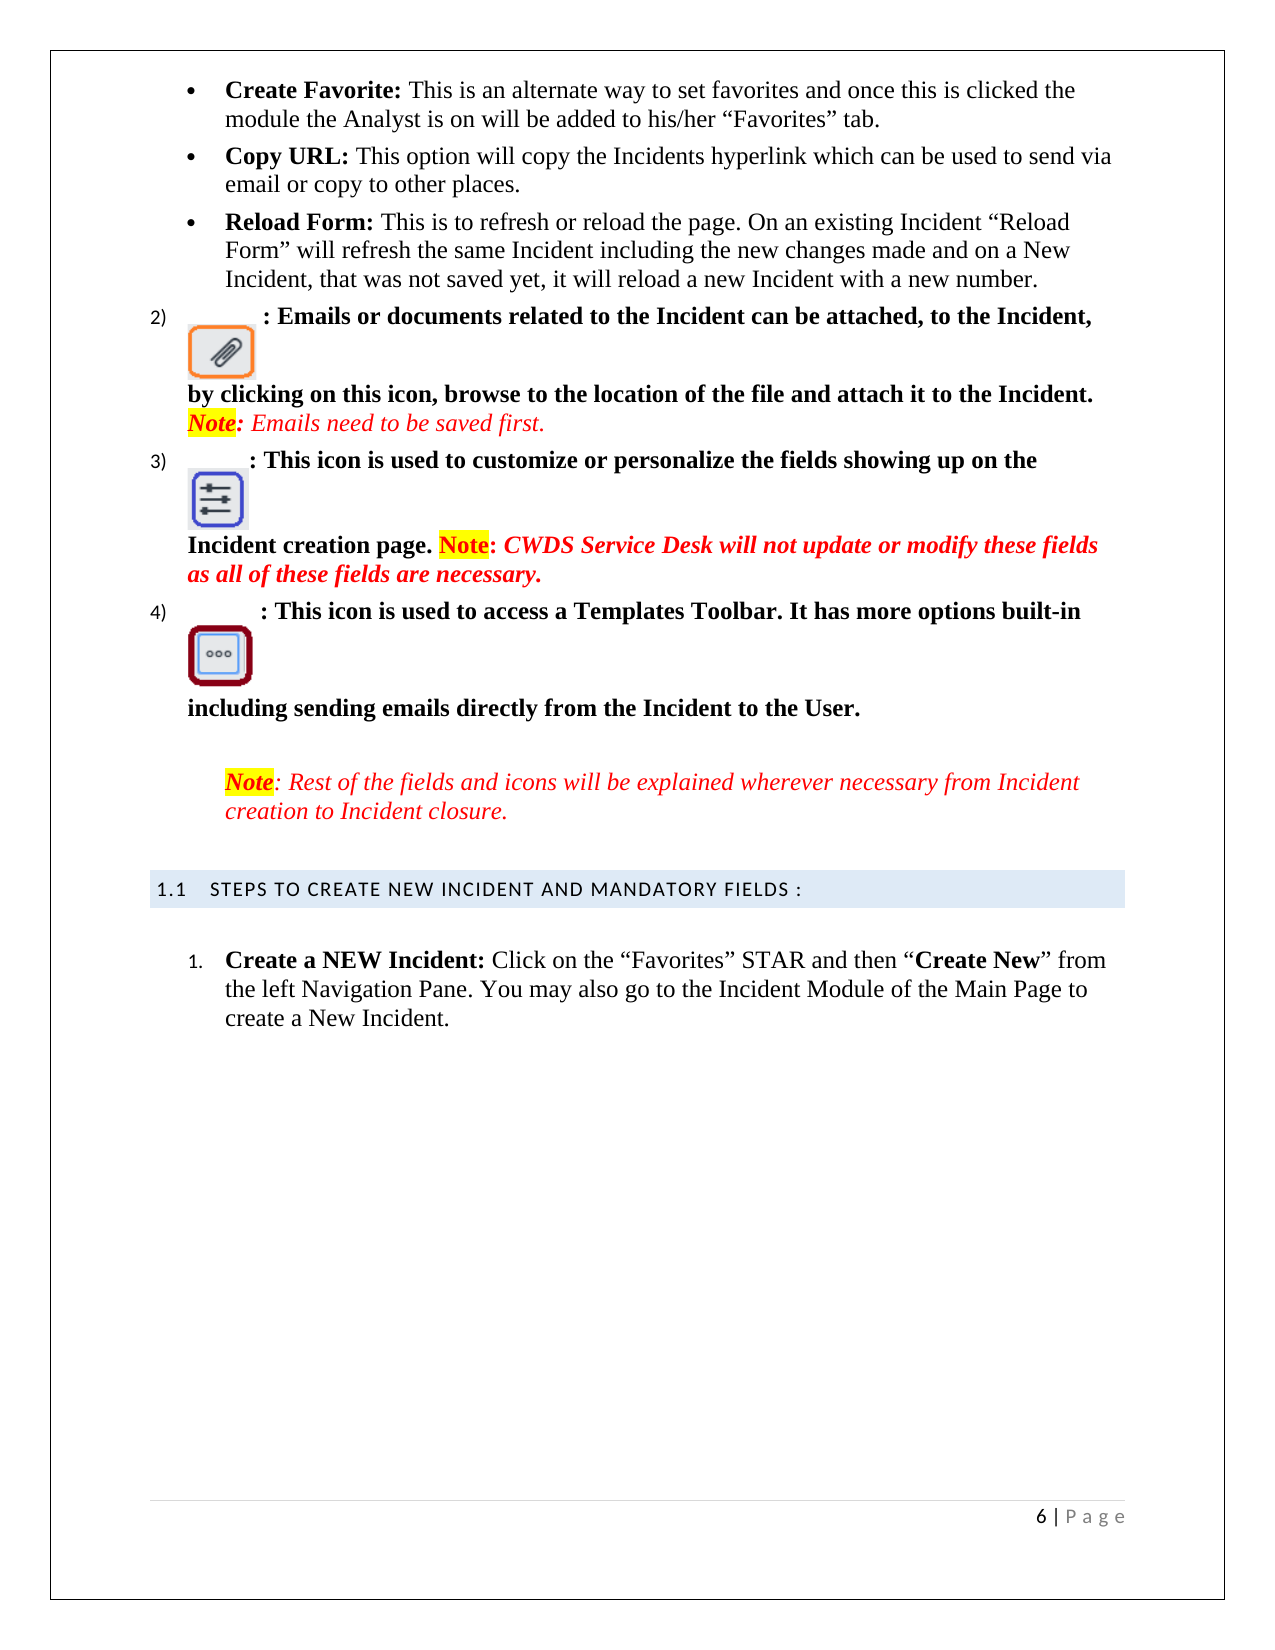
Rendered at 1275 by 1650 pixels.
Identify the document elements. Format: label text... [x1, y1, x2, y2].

list Create Favorite: This is an alternate way to set favorites and once this is clicked the module the Analyst is on will be added to his/her “Favorites” tab. [187, 75, 1125, 132]
list Copy URL: This option will copy the Incidents hyperlink which can be used to send via email or copy to other places. [187, 141, 1125, 198]
subtitle STEPS TO CREATE NEW INCIDENT AND MANDATORY FIELDS : [156, 877, 1119, 902]
list Note: Rest of the fields and icons will be explained wherever necessary from Incident creation to Incident closure. [225, 767, 1125, 825]
list : This icon is used to access a Templates Toolbar. It has more options built-in including sending emails directly from the Incident to the User. [150, 596, 1125, 722]
list Reload Form: This is to refresh or reload the page. On an existing Incident “Reload Form” will refresh the same Incident including the new changes made and on a New Incident, that was not saved yet, it will reload a new Incident with a new number. [187, 207, 1125, 293]
list : This icon is used to customize or personalize the fields showing up on the Incident creation page. Note: CWDS Service Desk will not update or modify these fields as all of these fields are necessary. [150, 445, 1125, 587]
list Create a NEW Incident: Click on the “Favorites” STAR and then “Create New” from the left Navigation Pane. You may also go to the Incident Module of the Main Page to create a New Incident. [187, 945, 1125, 1032]
list : Emails or documents related to the Incident can be attached, to the Incident, by clicking on this icon, browse to the location of the file and attach it to the Incident. Note: Emails need to be saved first. [150, 301, 1125, 437]
